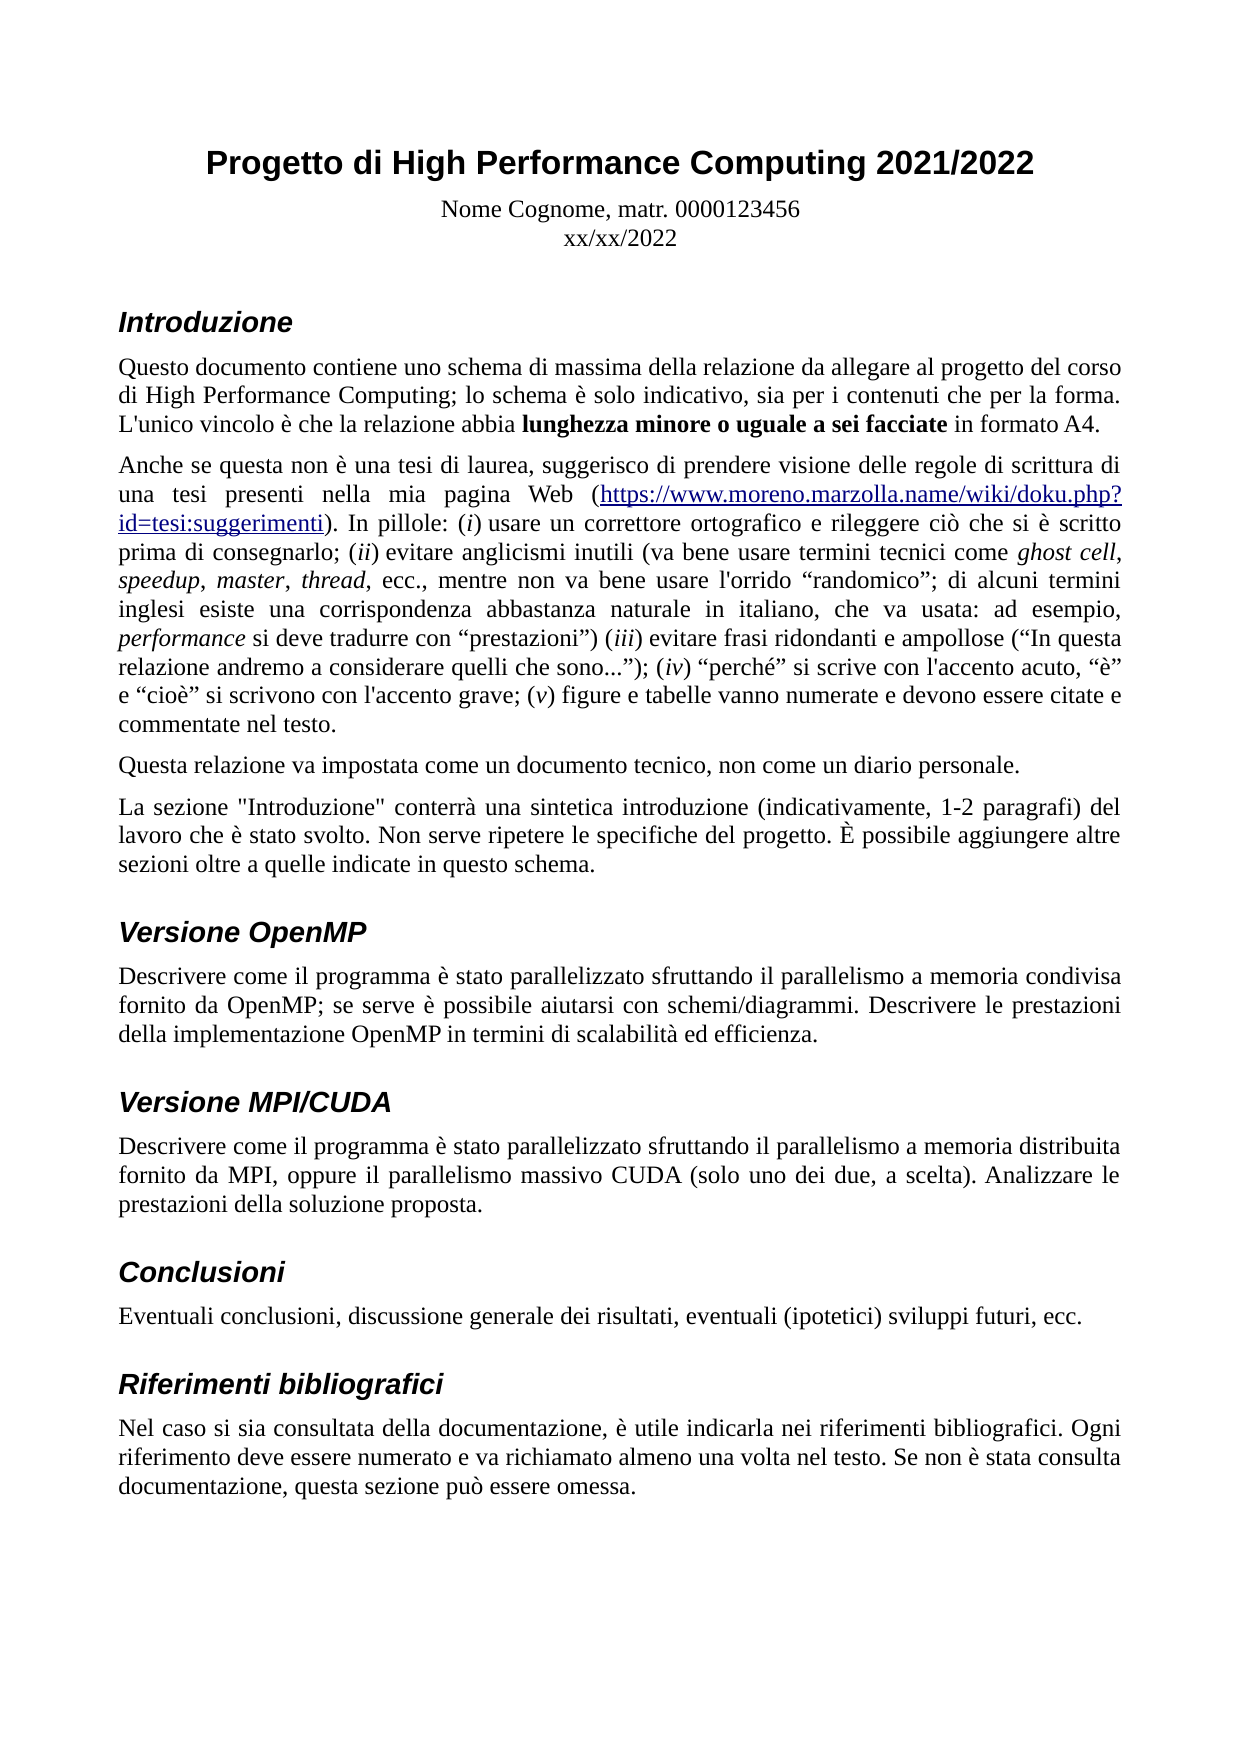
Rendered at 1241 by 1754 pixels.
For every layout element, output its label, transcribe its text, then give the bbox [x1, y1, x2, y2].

subtitle Versione MPI/CUDA [118, 1085, 1122, 1119]
subtitle Riferimenti bibliografici [118, 1367, 1122, 1401]
subtitle Conclusioni [118, 1255, 1122, 1288]
subtitle Progetto di High Performance Computing 2021/2022 [118, 143, 1122, 182]
text La sezione "Introduzione" conterrà una sintetica introduzione (indicativamente, 1-2 paragrafi) del lavoro che è stato svolto. Non serve ripetere le specifiche del progetto. È possibile aggiungere altre sezioni oltre a quelle indicate in questo schema. [118, 792, 1122, 878]
text Anche se questa non è una tesi di laurea, suggerisco di prendere visione delle regole di scrittura di una tesi presenti nella mia pagina Web (https://www.moreno.marzolla.name/wiki/doku.php?id=tesi:suggerimenti). In pillole: (i) usare un correttore ortografico e rileggere ciò che si è scritto prima di consegnarlo; (ii) evitare anglicismi inutili (va bene usare termini tecnici come ghost cell, speedup, master, thread, ecc., mentre non va bene usare l'orrido “randomico”; di alcuni termini inglesi esiste una corrispondenza abbastanza naturale in italiano, che va usata: ad esempio, performance si deve tradurre con “prestazioni”) (iii) evitare frasi ridondanti e ampollose (“In questa relazione andremo a considerare quelli che sono...”); (iv) “perché” si scrive con l'accento acuto, “è” e “cioè” si scrivono con l'accento grave; (v) figure e tabelle vanno numerate e devono essere citate e commentate nel testo. [118, 450, 1122, 738]
text Descrivere come il programma è stato parallelizzato sfruttando il parallelismo a memoria condivisa fornito da OpenMP; se serve è possibile aiutarsi con schemi/diagrammi. Descrivere le prestazioni della implementazione OpenMP in termini di scalabilità ed efficienza. [118, 961, 1122, 1048]
text Nome Cognome, matr. 0000123456 [118, 194, 1122, 223]
text Questa relazione va impostata come un documento tecnico, non come un diario personale. [118, 750, 1122, 779]
subtitle Introduzione [118, 306, 1122, 339]
text Nel caso si sia consultata della documentazione, è utile indicarla nei riferimenti bibliografici. Ogni riferimento deve essere numerato e va richiamato almeno una volta nel testo. Se non è stata consulta documentazione, questa sezione può essere omessa. [118, 1413, 1122, 1499]
text Eventuali conclusioni, discussione generale dei risultati, eventuali (ipotetici) sviluppi futuri, ecc. [118, 1301, 1122, 1330]
text xx/xx/2022 [118, 223, 1122, 252]
subtitle Versione OpenMP [118, 915, 1122, 949]
text Descrivere come il programma è stato parallelizzato sfruttando il parallelismo a memoria distribuita fornito da MPI, oppure il parallelismo massivo CUDA (solo uno dei due, a scelta). Analizzare le prestazioni della soluzione proposta. [118, 1131, 1122, 1217]
text Questo documento contiene uno schema di massima della relazione da allegare al progetto del corso di High Performance Computing; lo schema è solo indicativo, sia per i contenuti che per la forma. L'unico vincolo è che la relazione abbia lunghezza minore o uguale a sei facciate in formato A4. [118, 352, 1122, 438]
